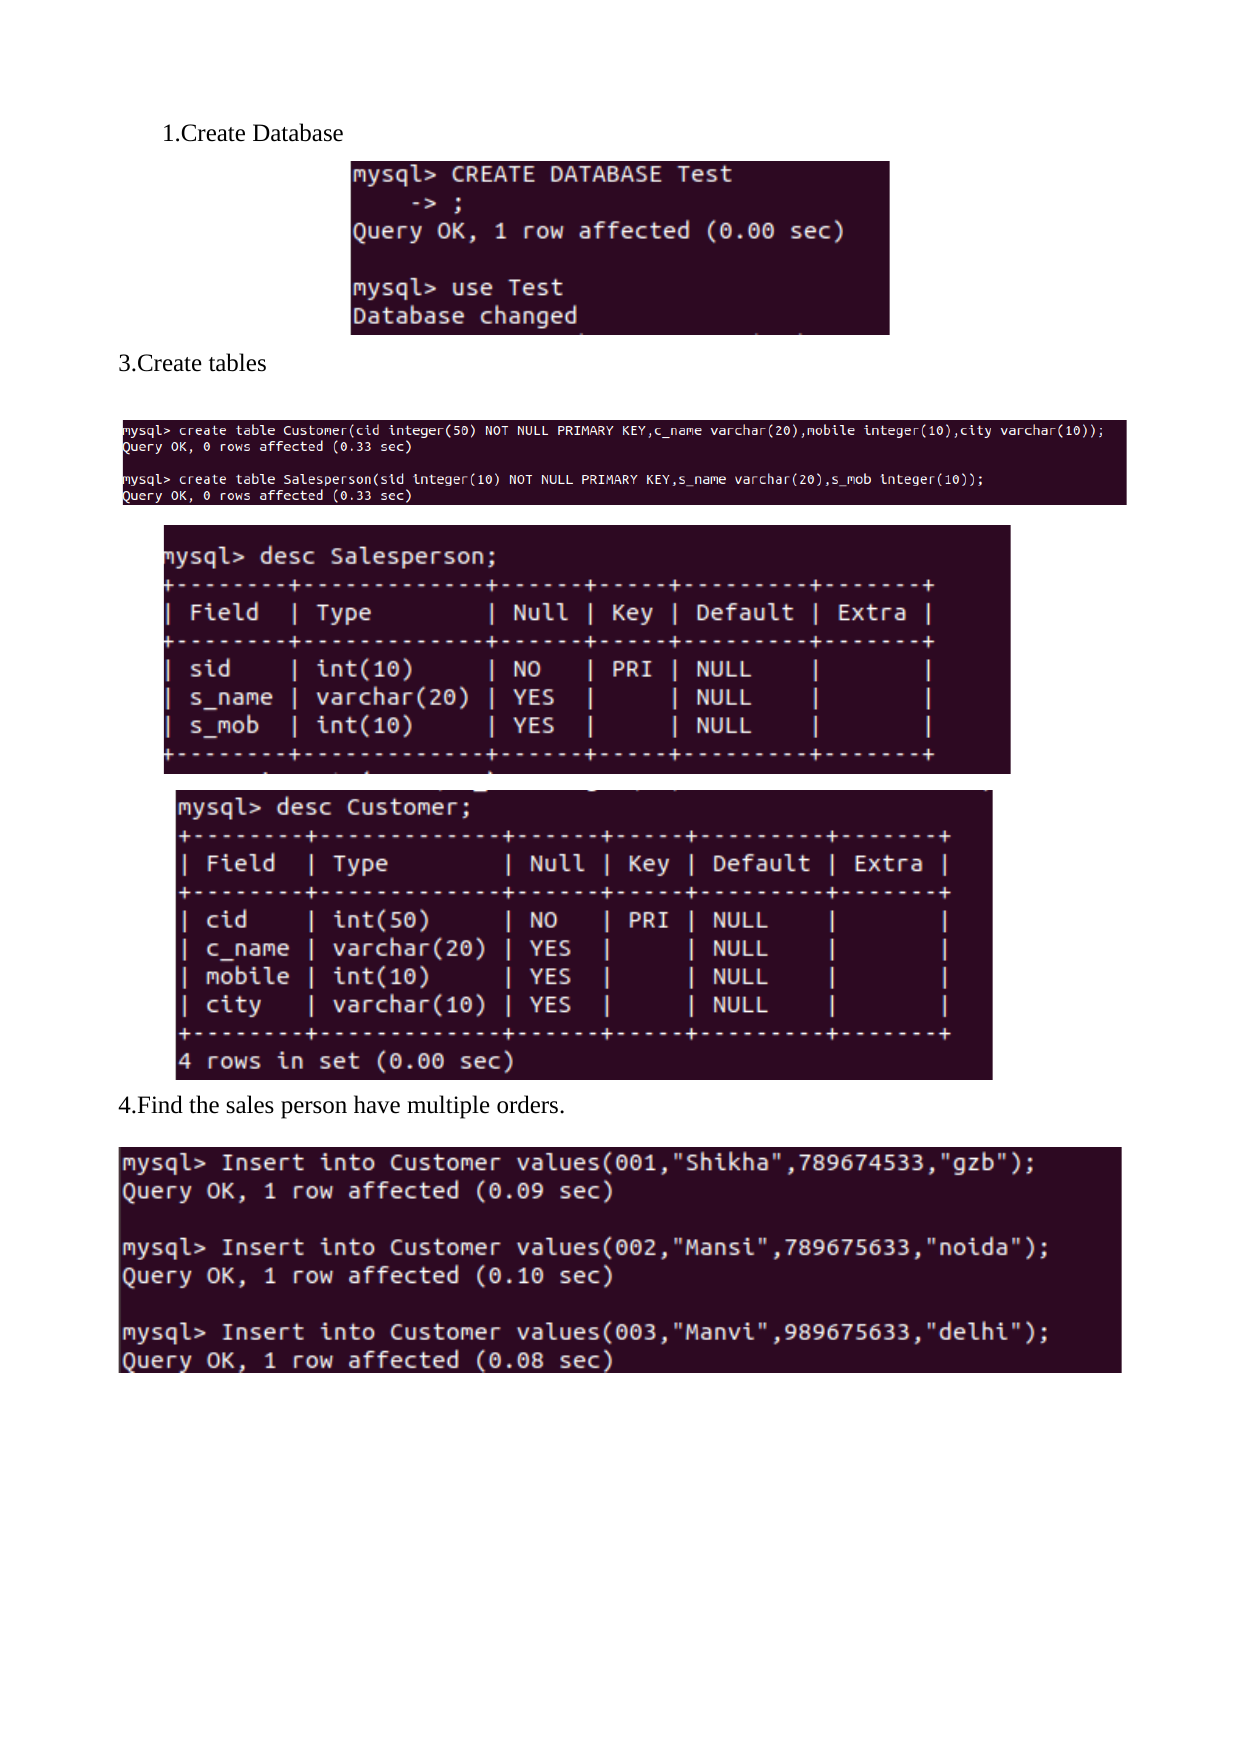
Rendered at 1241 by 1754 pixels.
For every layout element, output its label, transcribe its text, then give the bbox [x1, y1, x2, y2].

picture [118, 1147, 1122, 1373]
picture [122, 420, 1127, 505]
picture [350, 161, 890, 335]
picture [175, 790, 993, 1080]
text 4.Find the sales person have multiple orders. [118, 1090, 1122, 1118]
text 3.Create tables [118, 348, 1122, 377]
picture [163, 525, 1011, 774]
text 1.Create Database [118, 118, 1122, 147]
